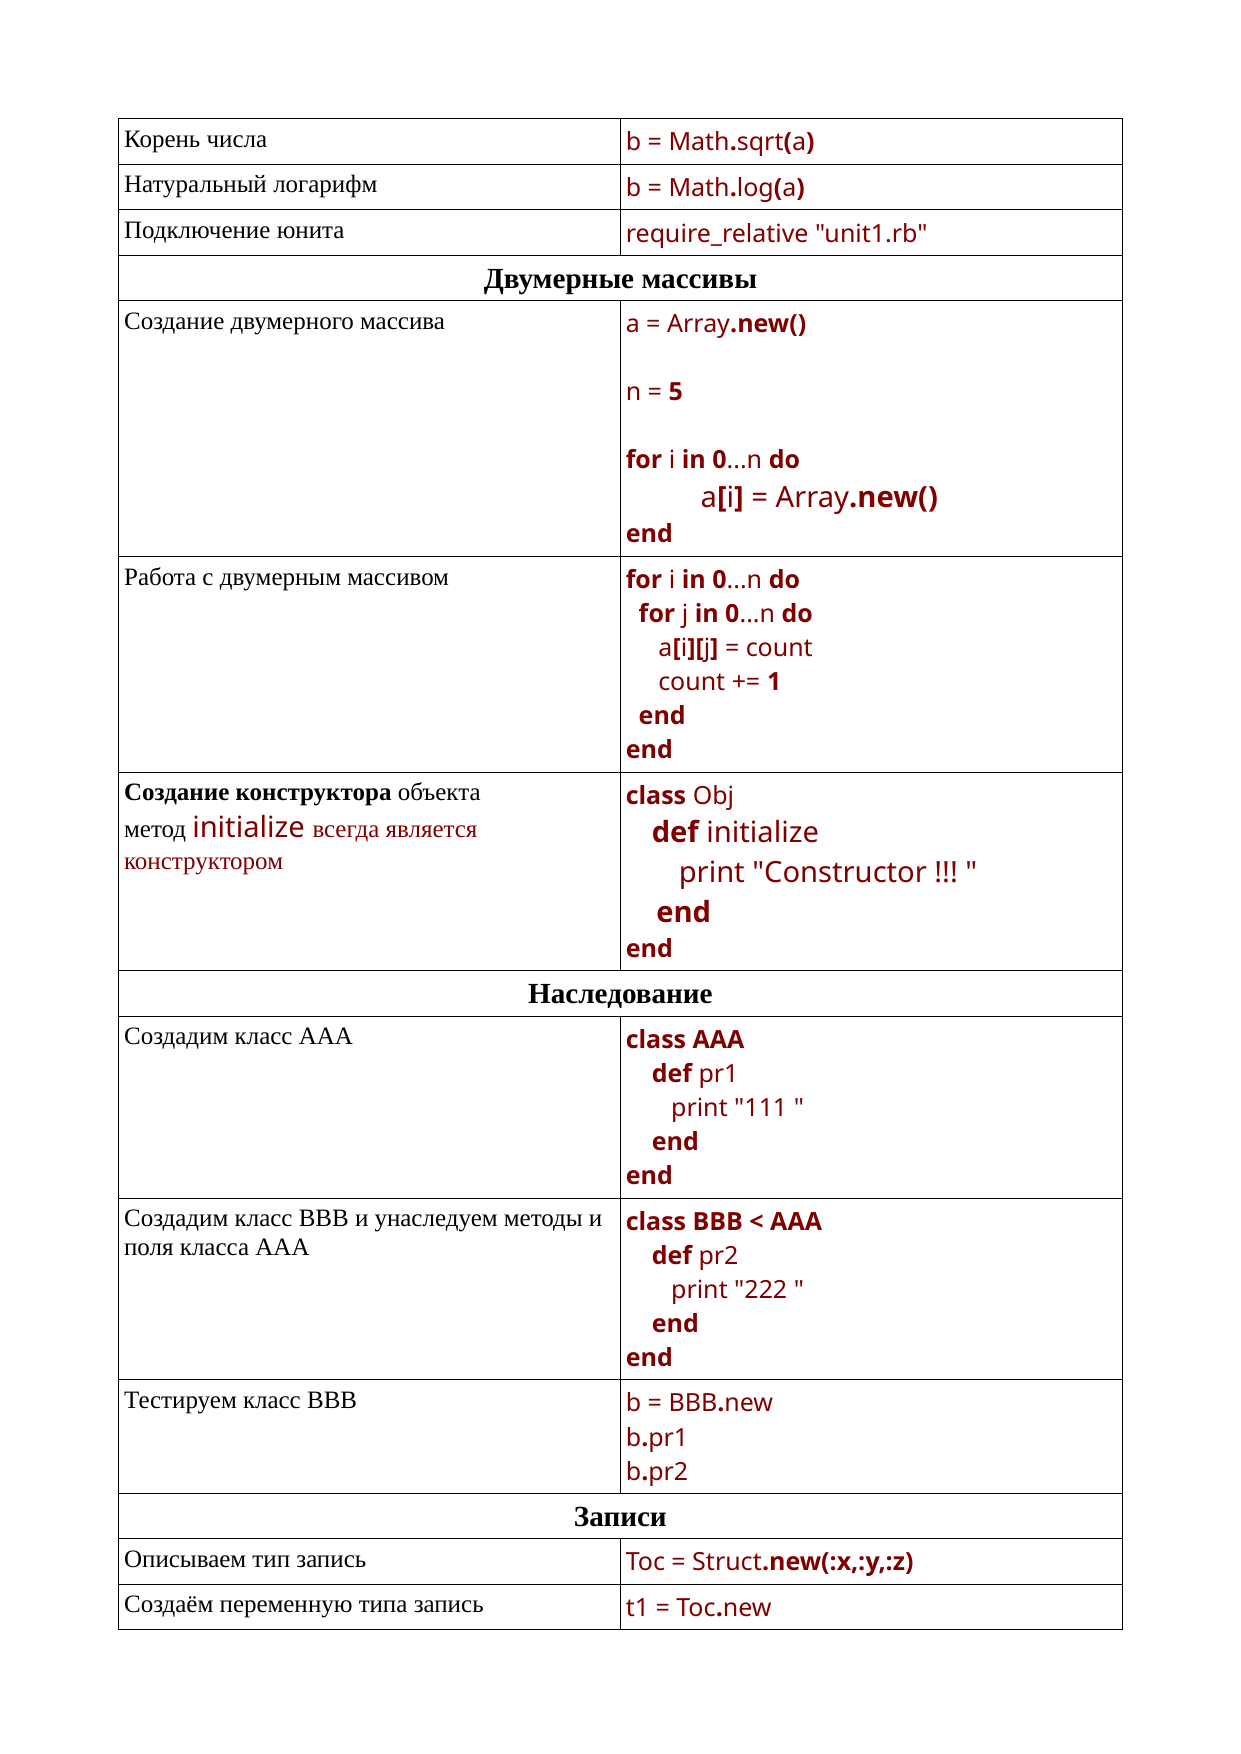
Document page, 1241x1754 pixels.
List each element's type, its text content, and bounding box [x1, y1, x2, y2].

table_cell Корень числа [119, 119, 620, 164]
table_cell class AAA def pr1 print "111 " end end [621, 1017, 1122, 1197]
table_cell Натуральный логарифм [119, 165, 620, 209]
table_cell Создание двумерного массива [119, 301, 620, 556]
table_cell t1 = Toc.new [621, 1585, 1122, 1629]
table_cell Двумерные массивы [119, 256, 1122, 300]
table_cell Тестируем класс ВВВ [119, 1380, 620, 1493]
table_cell Записи [119, 1494, 1122, 1538]
table_cell Toc = Struct.new(:x,:y,:z) [621, 1539, 1122, 1584]
table_cell for i in 0...n do for j in 0...n do a[i][j] = count count += 1 end end [621, 557, 1122, 772]
table_cell Наследование [119, 971, 1122, 1016]
table_cell Описываем тип запись [119, 1539, 620, 1584]
table_cell b = Math.sqrt(a) [621, 119, 1122, 164]
table_cell b = Math.log(a) [621, 165, 1122, 209]
table_cell Создание конструктора объекта метод initialize всегда является конструктором [119, 773, 620, 970]
table_cell Создаём переменную типа запись [119, 1585, 620, 1629]
table_cell Создадим класс ААА [119, 1017, 620, 1197]
table_cell Работа с двумерным массивом [119, 557, 620, 772]
table_cell class BBB < AAA def pr2 print "222 " end end [621, 1199, 1122, 1379]
table_cell a = Array.new() n = 5 for i in 0...n do a[i] = Array.new() end [621, 301, 1122, 556]
table_cell require_relative "unit1.rb" [621, 210, 1122, 255]
table_cell class Obj def initialize print "Constructor !!! " end end [621, 773, 1122, 970]
table_cell Создадим класс ВВВ и унаследуем методы и поля класса ААА [119, 1199, 620, 1379]
table_cell Подключение юнита [119, 210, 620, 255]
table_cell b = BBB.new b.pr1 b.pr2 [621, 1380, 1122, 1493]
